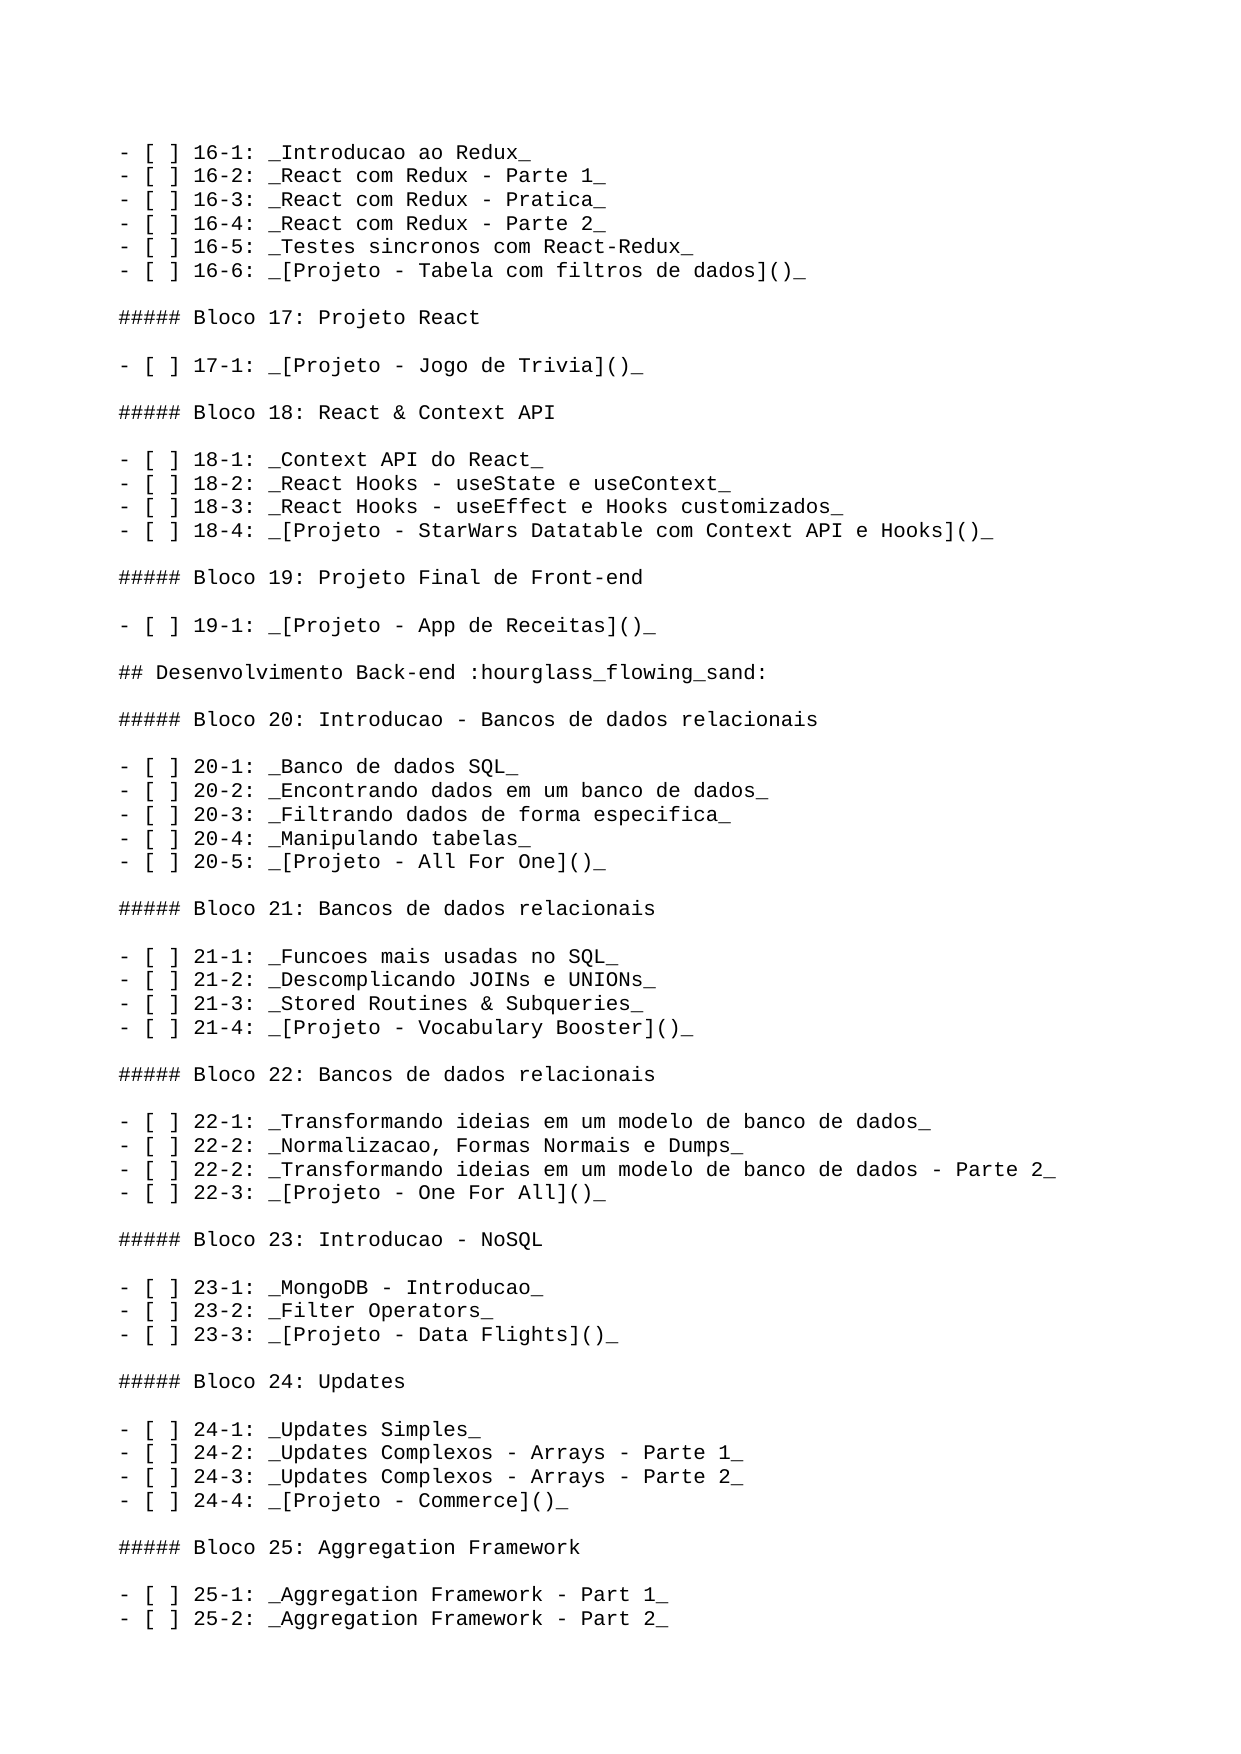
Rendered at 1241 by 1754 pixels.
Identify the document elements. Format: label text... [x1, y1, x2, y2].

text - [ ] 18-1: _Context API do React_ [118, 449, 1122, 473]
text - [ ] 20-5: _[Projeto - All For One]()_ [118, 851, 1122, 875]
text - [ ] 21-3: _Stored Routines & Subqueries_ [118, 993, 1122, 1017]
text - [ ] 25-1: _Aggregation Framework - Part 1_ [118, 1584, 1122, 1608]
text - [ ] 20-2: _Encontrando dados em um banco de dados_ [118, 780, 1122, 804]
text ## Desenvolvimento Back-end :hourglass_flowing_sand: [118, 662, 1122, 686]
text - [ ] 24-3: _Updates Complexos - Arrays - Parte 2_ [118, 1466, 1122, 1489]
text - [ ] 25-2: _Aggregation Framework - Part 2_ [118, 1608, 1122, 1631]
text - [ ] 20-4: _Manipulando tabelas_ [118, 827, 1122, 851]
text - [ ] 16-1: _Introducao ao Redux_ [118, 142, 1122, 165]
text ##### Bloco 25: Aggregation Framework [118, 1537, 1122, 1561]
text - [ ] 24-4: _[Projeto - Commerce]()_ [118, 1489, 1122, 1513]
text - [ ] 16-4: _React com Redux - Parte 2_ [118, 213, 1122, 236]
text - [ ] 16-6: _[Projeto - Tabela com filtros de dados]()_ [118, 260, 1122, 284]
text - [ ] 22-3: _[Projeto - One For All]()_ [118, 1182, 1122, 1206]
text - [ ] 18-2: _React Hooks - useState e useContext_ [118, 473, 1122, 496]
text - [ ] 17-1: _[Projeto - Jogo de Trivia]()_ [118, 354, 1122, 378]
text - [ ] 22-2: _Transformando ideias em um modelo de banco de dados - Parte 2_ [118, 1158, 1122, 1182]
text ##### Bloco 21: Bancos de dados relacionais [118, 898, 1122, 922]
text - [ ] 22-1: _Transformando ideias em um modelo de banco de dados_ [118, 1111, 1122, 1135]
text - [ ] 23-1: _MongoDB - Introducao_ [118, 1277, 1122, 1300]
text - [ ] 23-2: _Filter Operators_ [118, 1300, 1122, 1324]
text - [ ] 23-3: _[Projeto - Data Flights]()_ [118, 1324, 1122, 1348]
text - [ ] 24-1: _Updates Simples_ [118, 1419, 1122, 1442]
text ##### Bloco 17: Projeto React [118, 307, 1122, 331]
text - [ ] 16-2: _React com Redux - Parte 1_ [118, 165, 1122, 189]
text - [ ] 16-3: _React com Redux - Pratica_ [118, 189, 1122, 213]
text ##### Bloco 19: Projeto Final de Front-end [118, 567, 1122, 591]
text - [ ] 20-1: _Banco de dados SQL_ [118, 757, 1122, 780]
text - [ ] 24-2: _Updates Complexos - Arrays - Parte 1_ [118, 1442, 1122, 1466]
text ##### Bloco 18: React & Context API [118, 402, 1122, 426]
text - [ ] 22-2: _Normalizacao, Formas Normais e Dumps_ [118, 1135, 1122, 1158]
text ##### Bloco 20: Introducao - Bancos de dados relacionais [118, 709, 1122, 733]
text ##### Bloco 24: Updates [118, 1371, 1122, 1395]
text - [ ] 20-3: _Filtrando dados de forma especifica_ [118, 804, 1122, 827]
text - [ ] 21-4: _[Projeto - Vocabulary Booster]()_ [118, 1017, 1122, 1040]
text ##### Bloco 22: Bancos de dados relacionais [118, 1064, 1122, 1088]
text - [ ] 18-3: _React Hooks - useEffect e Hooks customizados_ [118, 496, 1122, 520]
text - [ ] 19-1: _[Projeto - App de Receitas]()_ [118, 615, 1122, 638]
text - [ ] 21-1: _Funcoes mais usadas no SQL_ [118, 946, 1122, 969]
text - [ ] 18-4: _[Projeto - StarWars Datatable com Context API e Hooks]()_ [118, 520, 1122, 544]
text - [ ] 21-2: _Descomplicando JOINs e UNIONs_ [118, 969, 1122, 993]
text ##### Bloco 23: Introducao - NoSQL [118, 1229, 1122, 1253]
text - [ ] 16-5: _Testes sincronos com React-Redux_ [118, 236, 1122, 260]
